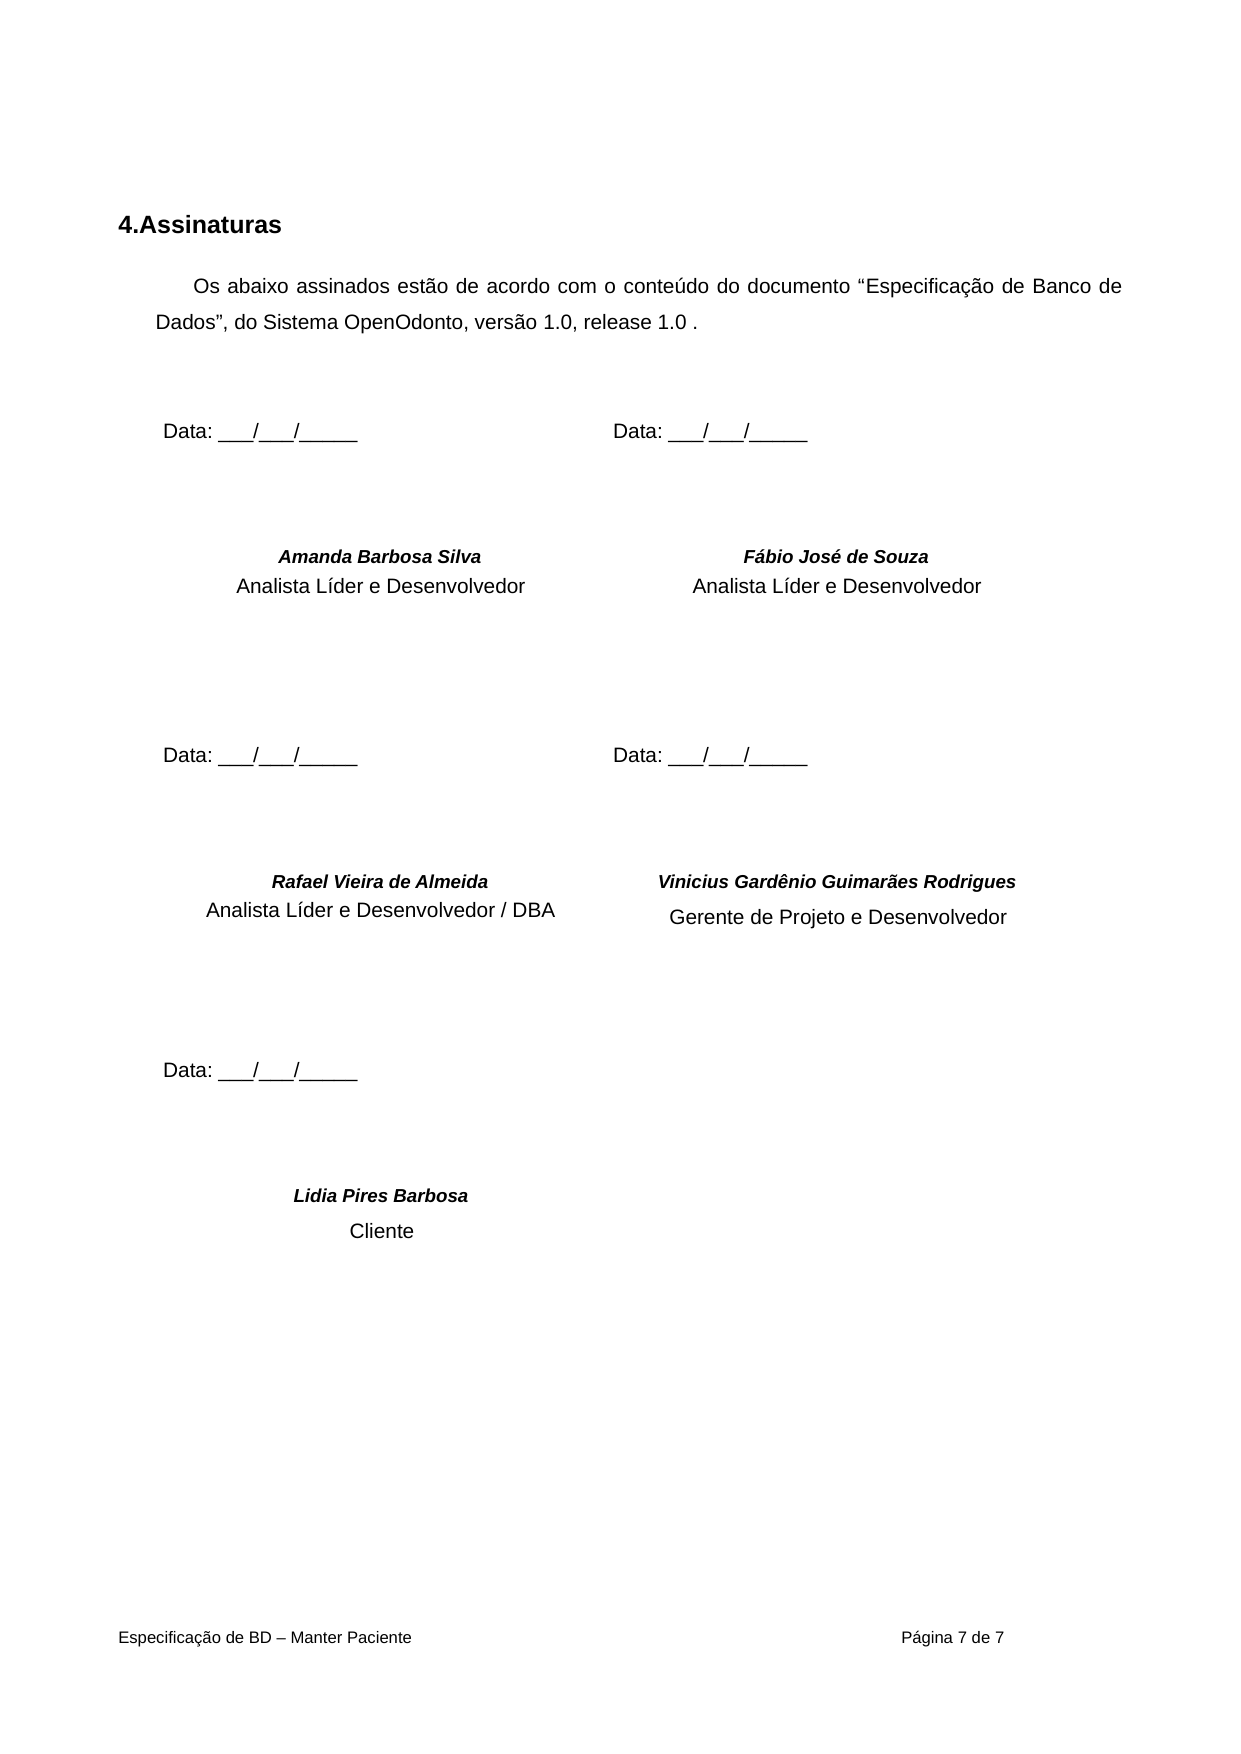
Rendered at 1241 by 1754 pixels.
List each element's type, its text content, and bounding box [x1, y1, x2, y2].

table_header Data: ___/___/_____ [156, 1021, 608, 1178]
table_header Data: ___/___/_____ [606, 382, 1068, 539]
table_cell Lidia Pires Barbosa Cliente [156, 1179, 608, 1249]
table_cell Amanda Barbosa Silva Analista Líder e Desenvolvedor [156, 540, 606, 634]
table_header Data: ___/___/_____ [606, 707, 1070, 864]
table_header Data: ___/___/_____ [156, 382, 606, 539]
table_cell Rafael Vieira de Almeida Analista Líder e Desenvolvedor / DBA [156, 864, 606, 935]
table_header Data: ___/___/_____ [156, 707, 606, 864]
subtitle Assinaturas [118, 210, 1122, 239]
title Os abaixo assinados estão de acordo com o conteúdo do documento “Especificação de Banco de Dados”, do Sistema OpenOdonto, versão 1.0, release 1.0 . [155, 274, 1122, 334]
table_cell Fábio José de Souza Analista Líder e Desenvolvedor [606, 540, 1068, 634]
table_cell Vinicius Gardênio Guimarães Rodrigues Gerente de Projeto e Desenvolvedor [606, 864, 1070, 935]
